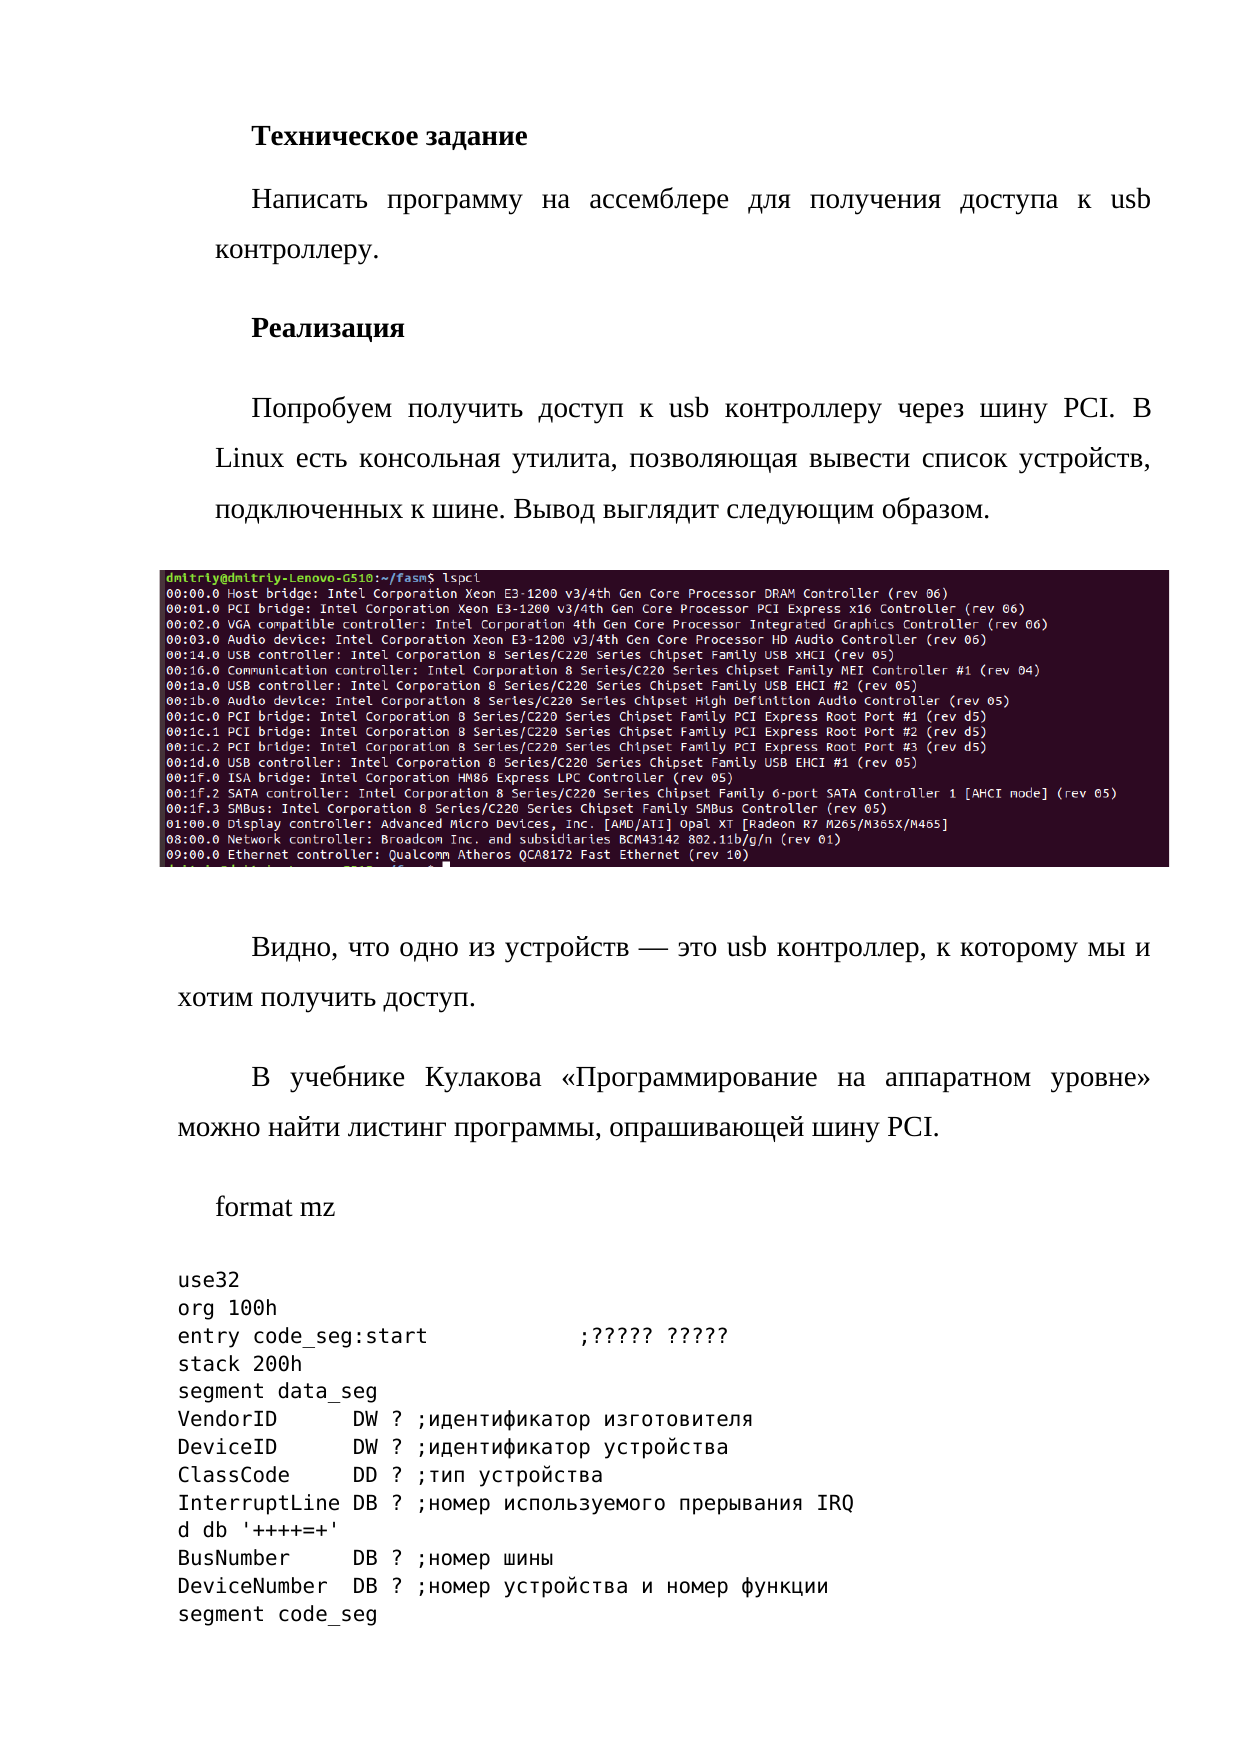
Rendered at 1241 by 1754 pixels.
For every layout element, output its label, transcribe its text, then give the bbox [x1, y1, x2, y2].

text d db '++++=+' [177, 1518, 1152, 1543]
text Написать программу на ассемблере для получения доступа к usb контроллеру. [215, 181, 1152, 265]
text ClassCode DD ? ;тип устройства [177, 1463, 1152, 1487]
text entry code_seg:start ;????? ????? [177, 1324, 1152, 1348]
text format mz [215, 1189, 1152, 1222]
text BusNumber DB ? ;номер шины [177, 1546, 1152, 1571]
text В учебнике Кулакова «Программирование на аппаратном уровне» можно найти листинг программы, опрашивающей шину PCI. [177, 1059, 1152, 1143]
text segment code_seg [177, 1602, 1152, 1626]
text org 100h [177, 1296, 1152, 1320]
picture [159, 570, 1170, 867]
text stack 200h [177, 1352, 1152, 1376]
text VendorID DW ? ;идентификатор изготовителя [177, 1407, 1152, 1432]
text Попробуем получить доступ к usb контроллеру через шину PCI. В Linux есть консольная утилита, позволяющая вывести список устройств, подключенных к шине. Вывод выглядит следующим образом. [215, 390, 1152, 524]
text Видно, что одно из устройств — это usb контроллер, к которому мы и хотим получить доступ. [177, 867, 1152, 1013]
text InterruptLine DB ? ;номер используемого прерывания IRQ [177, 1491, 1152, 1515]
text Реализация [215, 311, 1152, 344]
text Техническое задание [215, 118, 1152, 152]
text segment data_seg [177, 1379, 1152, 1404]
text DeviceNumber DB ? ;номер устройства и номер функции [177, 1574, 1152, 1598]
text use32 [177, 1268, 1152, 1292]
text DeviceID DW ? ;идентификатор устройства [177, 1435, 1152, 1459]
